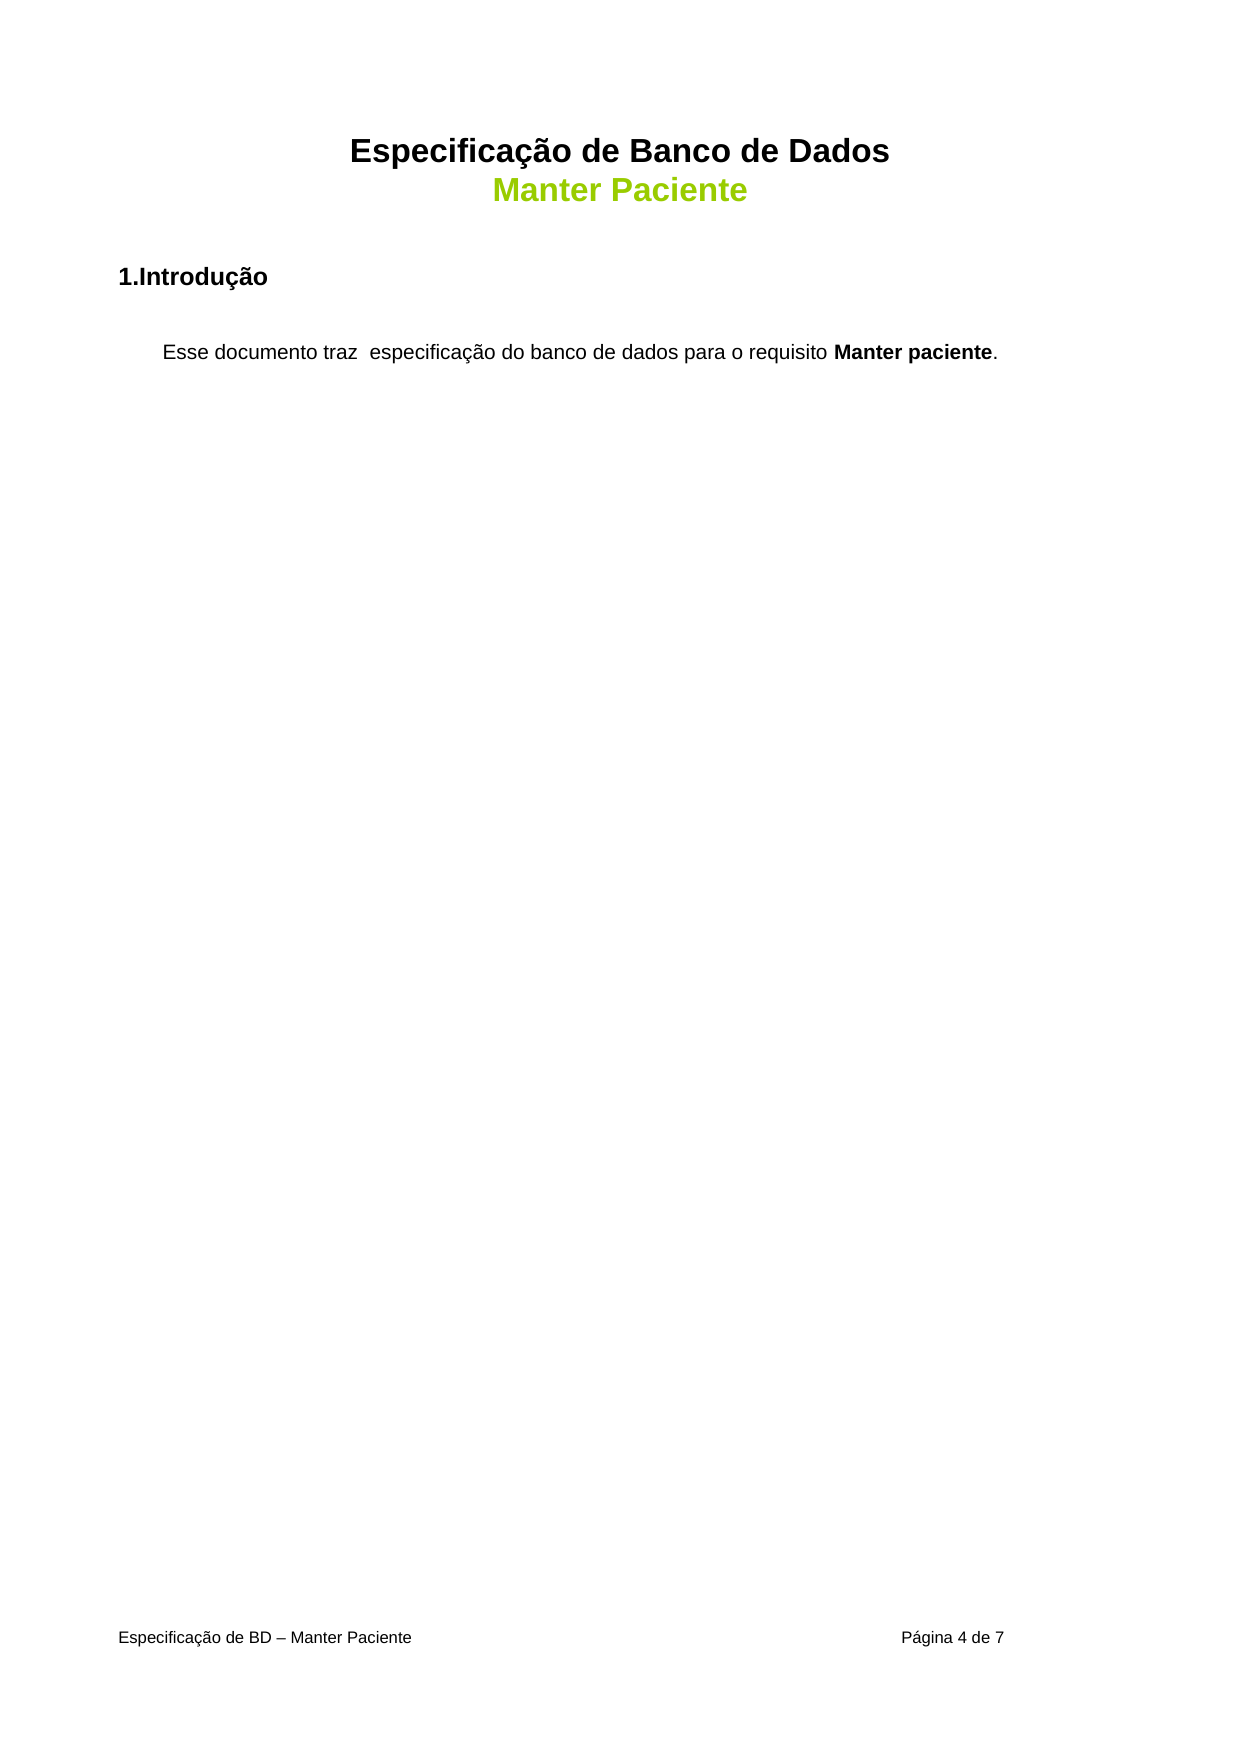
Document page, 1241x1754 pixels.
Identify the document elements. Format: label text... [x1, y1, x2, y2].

subtitle Introdução [118, 262, 1122, 291]
title Especificação de Banco de Dados [118, 131, 1122, 170]
text Esse documento traz especificação do banco de dados para o requisito Manter paciente. [118, 340, 1122, 364]
title Manter Paciente [118, 170, 1122, 208]
